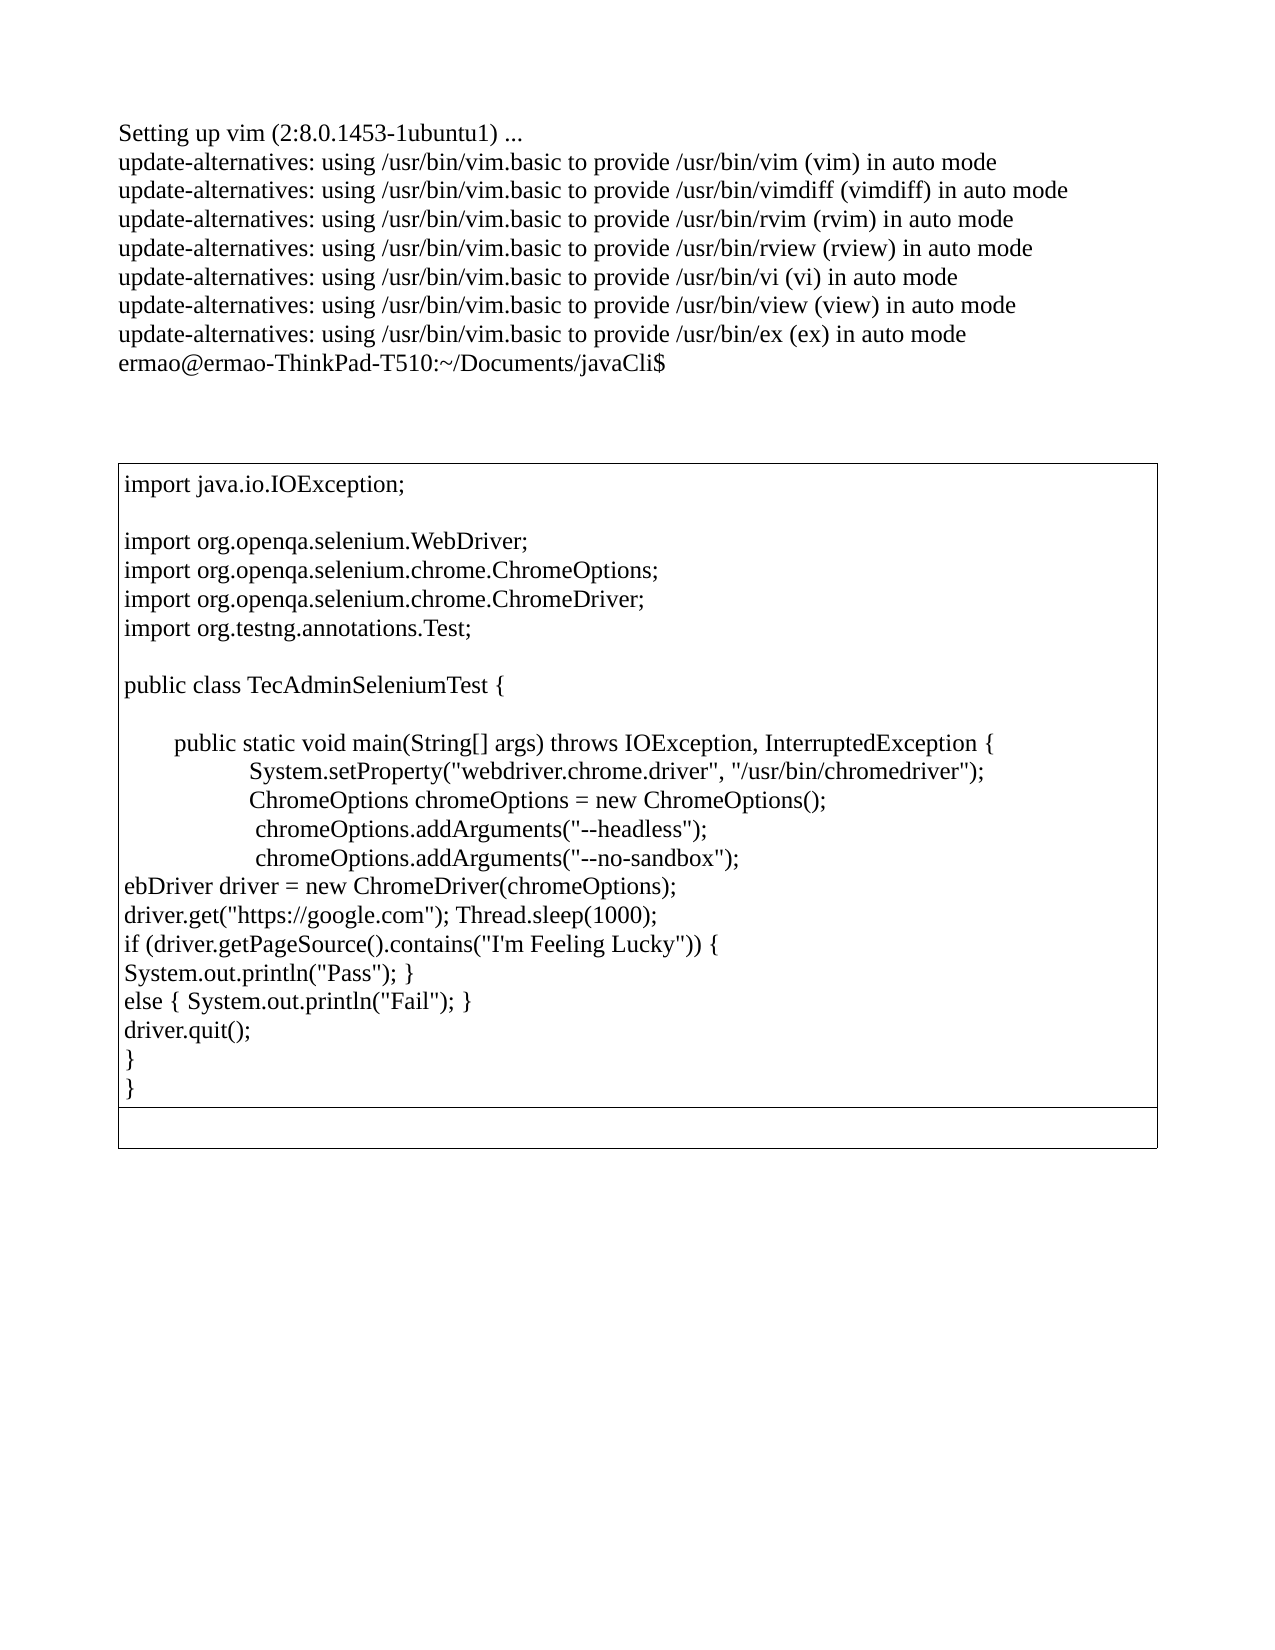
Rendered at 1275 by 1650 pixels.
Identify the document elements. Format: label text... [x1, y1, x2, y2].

table_cell [119, 1108, 1157, 1147]
text update-alternatives: using /usr/bin/vim.basic to provide /usr/bin/view (view) in auto mode [118, 291, 1157, 319]
text update-alternatives: using /usr/bin/vim.basic to provide /usr/bin/vi (vi) in auto mode [118, 262, 1157, 291]
text update-alternatives: using /usr/bin/vim.basic to provide /usr/bin/rview (rview) in auto mode [118, 233, 1157, 262]
text update-alternatives: using /usr/bin/vim.basic to provide /usr/bin/rvim (rvim) in auto mode [118, 204, 1157, 233]
table_header import java.io.IOException; import org.openqa.selenium.WebDriver; import org.openqa.selenium.chrome.ChromeOptions; import org.openqa.selenium.chrome.ChromeDriver; import org.testng.annotations.Test; public class TecAdminSeleniumTest { public static void main(String[] args) throws IOException, InterruptedException { System.setProperty("webdriver.chrome.driver", "/usr/bin/chromedriver"); ChromeOptions chromeOptions = new ChromeOptions(); chromeOptions.addArguments("--headless"); chromeOptions.addArguments("--no-sandbox"); ebDriver driver = new ChromeDriver(chromeOptions); driver.get("https://google.com"); Thread.sleep(1000); if (driver.getPageSource().contains("I'm Feeling Lucky")) { System.out.println("Pass"); } else { System.out.println("Fail"); } driver.quit(); } } [119, 464, 1157, 1107]
text update-alternatives: using /usr/bin/vim.basic to provide /usr/bin/vim (vim) in auto mode [118, 147, 1157, 176]
text update-alternatives: using /usr/bin/vim.basic to provide /usr/bin/vimdiff (vimdiff) in auto mode [118, 176, 1157, 204]
text Setting up vim (2:8.0.1453-1ubuntu1) ... [118, 118, 1157, 147]
text ermao@ermao-ThinkPad-T510:~/Documents/javaCli$ [118, 348, 1157, 377]
text update-alternatives: using /usr/bin/vim.basic to provide /usr/bin/ex (ex) in auto mode [118, 319, 1157, 348]
